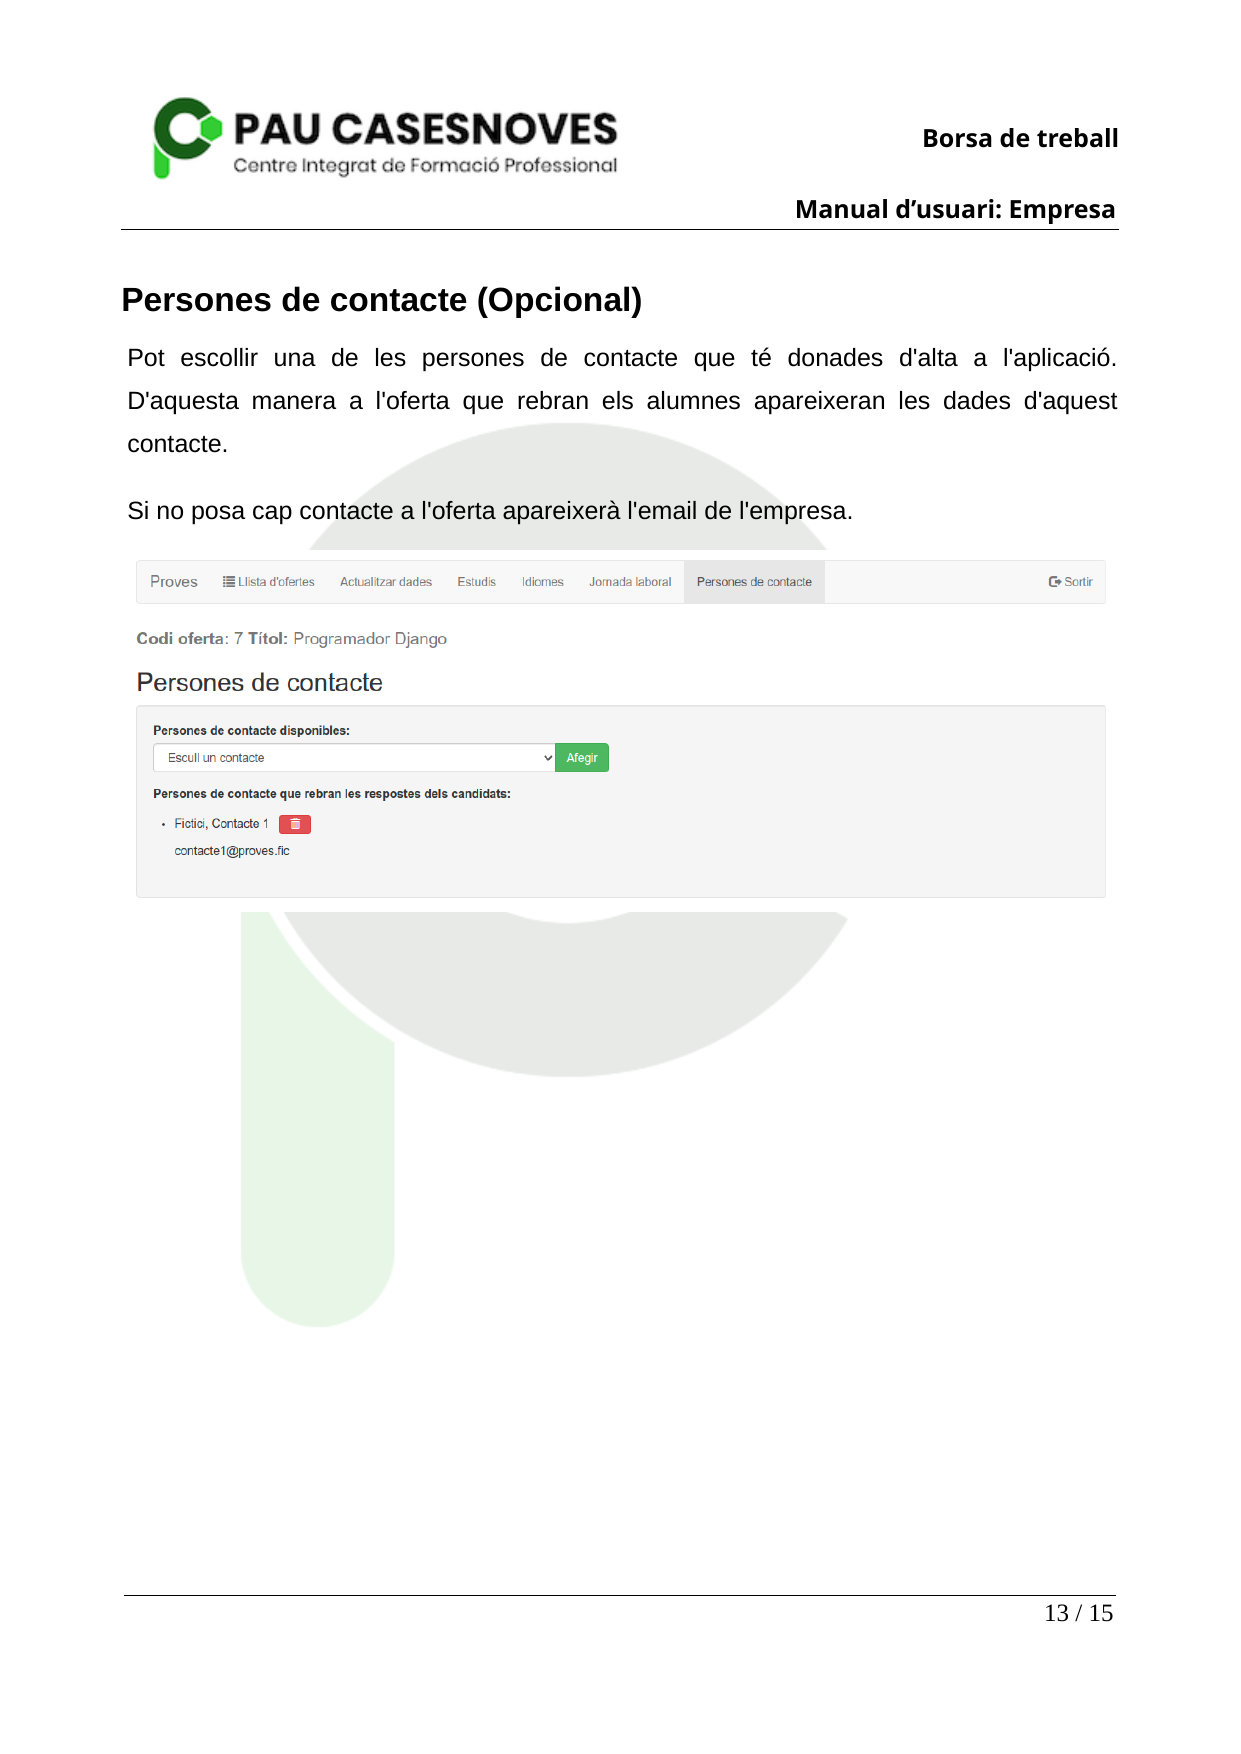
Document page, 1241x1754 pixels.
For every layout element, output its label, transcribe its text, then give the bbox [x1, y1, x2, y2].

text Si no posa cap contacte a l'oferta apareixerà l'email de l'empresa. [127, 496, 1119, 524]
picture [252, 476, 988, 496]
text Pot escollir una de les persones de contacte que té donades d'alta a l'aplicació. D'aquesta manera a l'oferta que rebran els alumnes apareixeran les dades d'aquest contacte. [127, 343, 1119, 458]
picture [139, 85, 632, 195]
picture [124, 524, 1117, 1277]
subtitle Persones de contacte (Opcional) [121, 280, 1119, 319]
